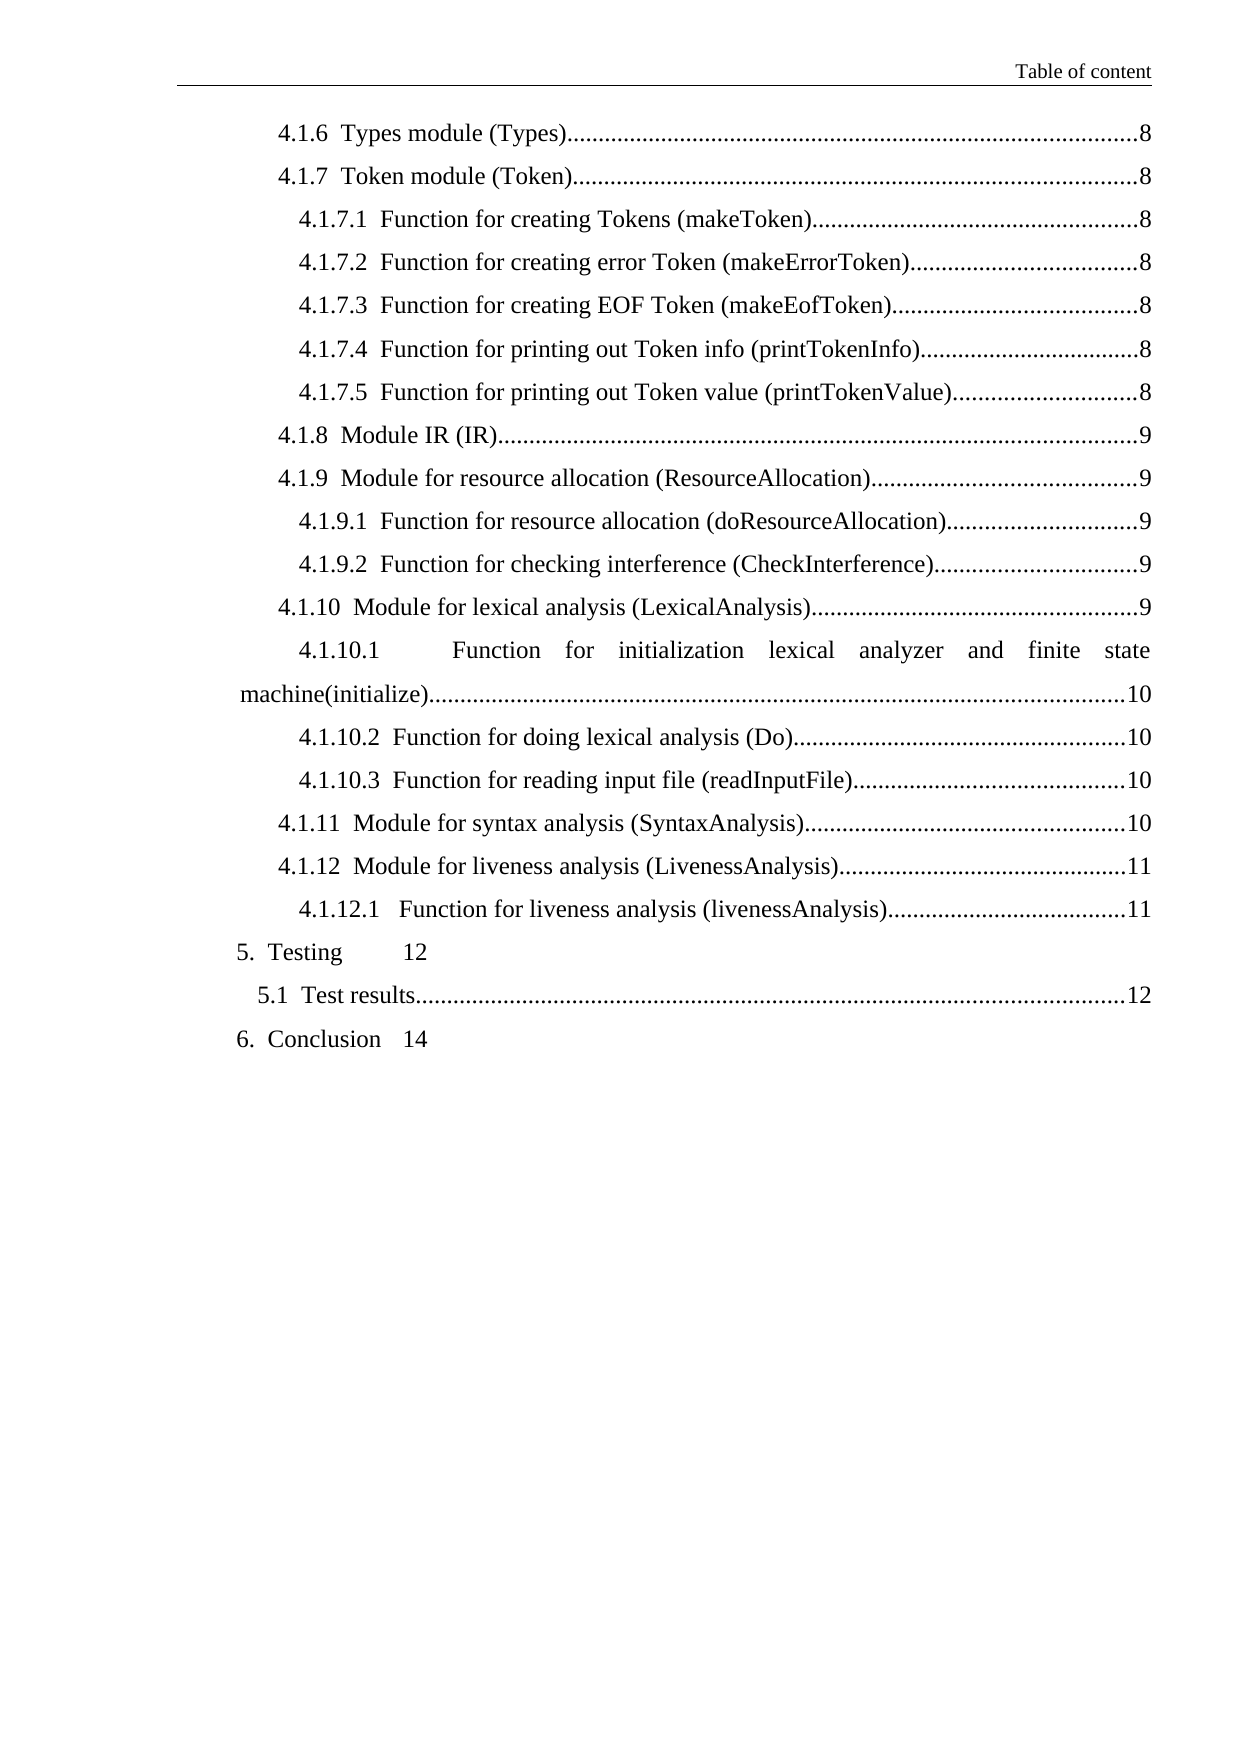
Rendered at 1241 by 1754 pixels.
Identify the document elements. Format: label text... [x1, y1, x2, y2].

text 4.1.10.3 Function for reading input file (readInputFile) 10 [240, 765, 1152, 794]
text 5. Testing 12 [177, 937, 1152, 966]
text 4.1.9.2 Function for checking interference (CheckInterference) 9 [240, 549, 1152, 578]
text 4.1.10.1 Function for initialization lexical analyzer and finite state machine(initialize) 10 [240, 636, 1152, 707]
text 4.1.7.2 Function for creating error Token (makeErrorToken) 8 [240, 247, 1152, 276]
text 4.1.7.5 Function for printing out Token value (printTokenValue) 8 [240, 377, 1152, 406]
text 4.1.9 Module for resource allocation (ResourceAllocation) 9 [219, 463, 1152, 492]
text 4.1.9.1 Function for resource allocation (doResourceAllocation) 9 [240, 506, 1152, 535]
text 4.1.12 Module for liveness analysis (LivenessAnalysis) 11 [219, 851, 1152, 880]
text 4.1.7.3 Function for creating EOF Token (makeEofToken) 8 [240, 291, 1152, 319]
text 6. Conclusion 14 [177, 1024, 1152, 1052]
text 5.1 Test results 12 [198, 981, 1152, 1009]
text 4.1.7.4 Function for printing out Token info (printTokenInfo) 8 [240, 334, 1152, 362]
text 4.1.6 Types module (Types) 8 [219, 118, 1152, 147]
text 4.1.7.1 Function for creating Tokens (makeToken) 8 [240, 204, 1152, 233]
text 4.1.10 Module for lexical analysis (LexicalAnalysis) 9 [219, 592, 1152, 621]
text 4.1.7 Token module (Token) 8 [219, 161, 1152, 190]
text 4.1.10.2 Function for doing lexical analysis (Do) 10 [240, 722, 1152, 751]
text 4.1.12.1 Function for liveness analysis (livenessAnalysis) 11 [240, 894, 1152, 923]
text 4.1.8 Module IR (IR) 9 [219, 420, 1152, 449]
text 4.1.11 Module for syntax analysis (SyntaxAnalysis) 10 [219, 808, 1152, 837]
